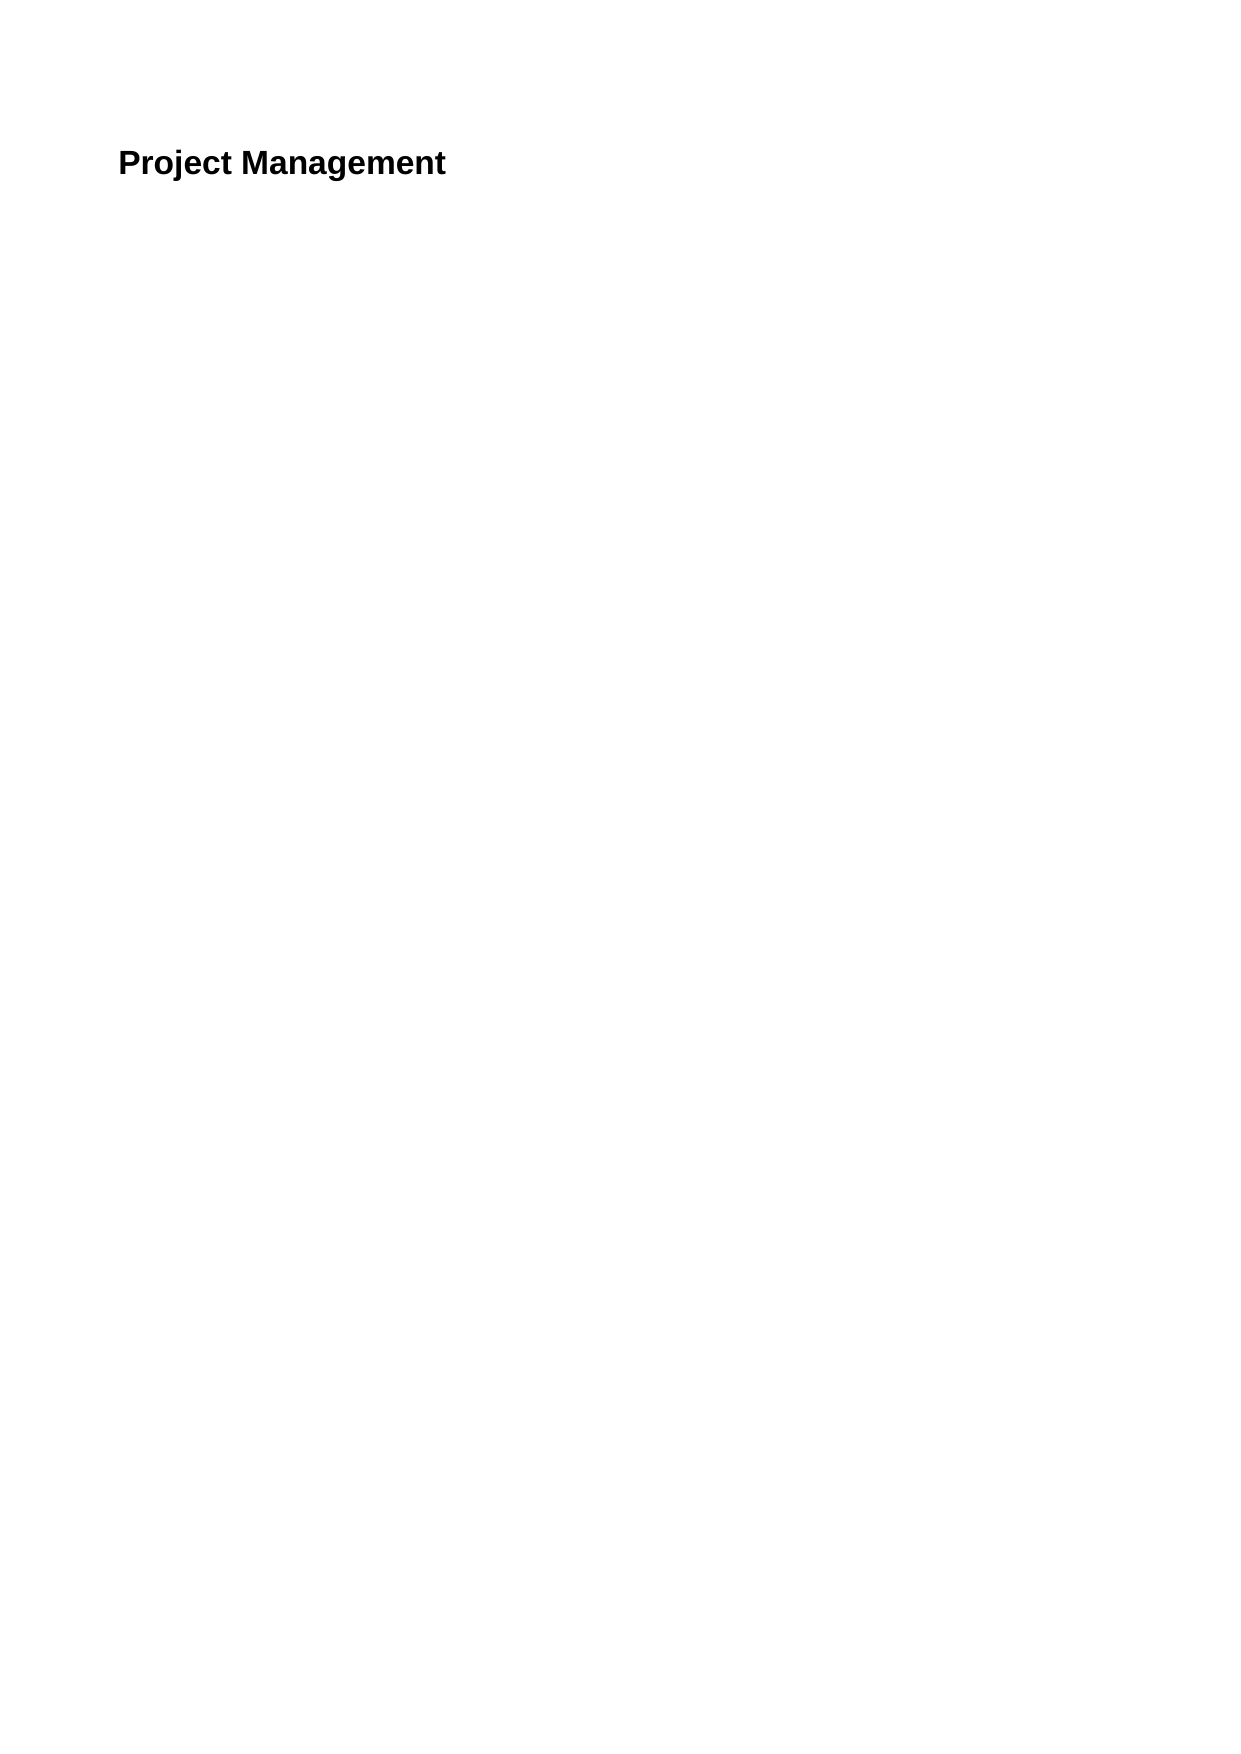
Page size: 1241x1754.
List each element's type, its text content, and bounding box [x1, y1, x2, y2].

subtitle Project Management [118, 143, 1122, 182]
